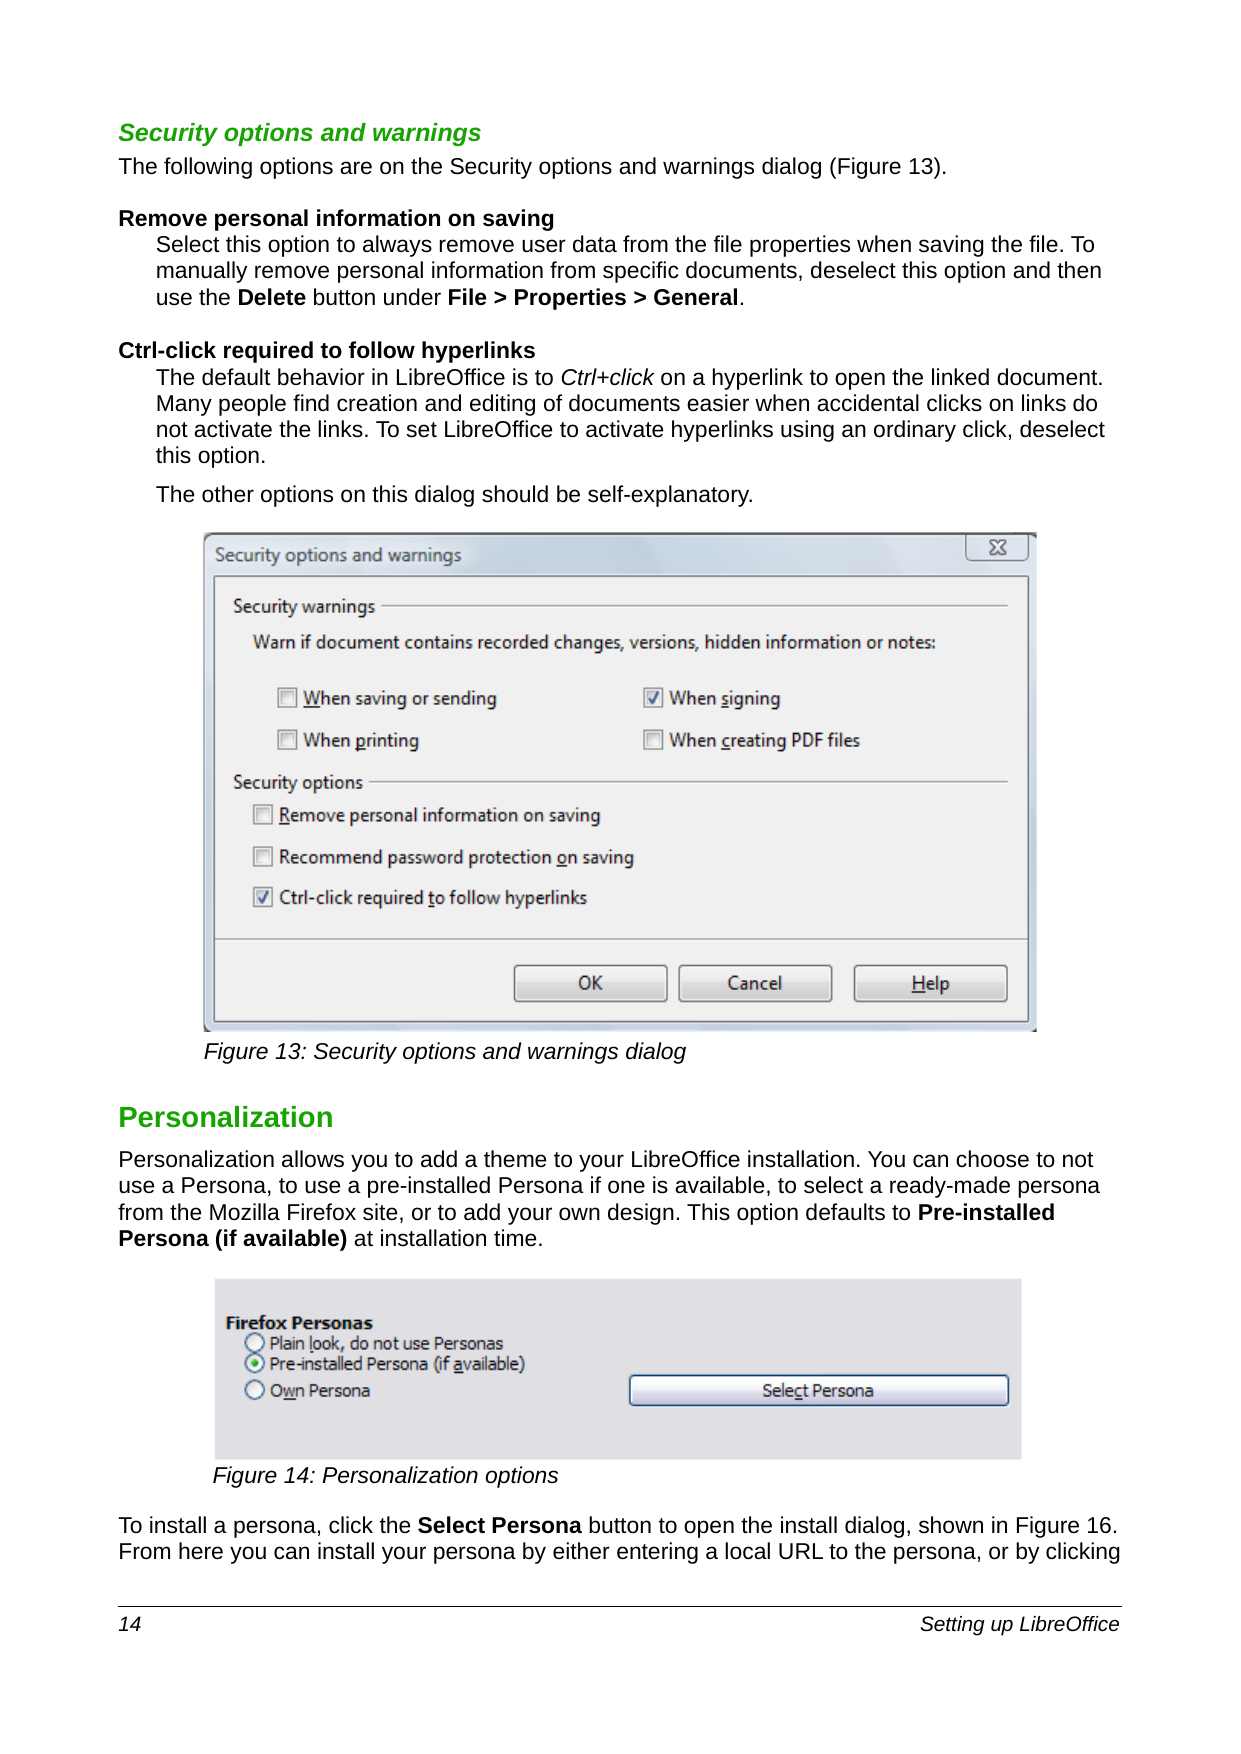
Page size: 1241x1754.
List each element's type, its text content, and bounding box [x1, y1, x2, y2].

subtitle Personalization [118, 1100, 1122, 1133]
picture [203, 532, 1037, 1032]
text The default behavior in LibreOffice is to Ctrl+click on a hyperlink to open the linked document. Many people find creation and editing of documents easier when accidental clicks on links do not activate the links. To set LibreOffice to activate hyperlinks using an ordinary click, deselect this option. [156, 363, 1122, 469]
text To install a persona, click the Select Persona button to open the install dialog, shown in Figure 16. From here you can install your persona by either entering a local URL to the persona, or by clicking [118, 1512, 1122, 1564]
subtitle Security options and warnings [118, 118, 1122, 147]
text The following options are on the Security options and warnings dialog (Figure 13). [118, 153, 1122, 180]
text Figure 13: Security options and warnings dialog [203, 1038, 1037, 1064]
text Figure 14: Personalization options [212, 1276, 1028, 1489]
text Ctrl-click required to follow hyperlinks [118, 337, 1122, 363]
picture [212, 1276, 1025, 1463]
text Remove personal information on saving [118, 205, 1122, 231]
text Select this option to always remove user data from the file properties when saving the file. To manually remove personal information from specific documents, deselect this option and then use the Delete button under File > Properties > General. [156, 231, 1122, 312]
text Personalization allows you to add a theme to your LibreOffice installation. You can choose to not use a Persona, to use a pre-installed Persona if one is available, to select a ready-made persona from the Mozilla Firefox site, or to add your own design. This option defaults to Pre-installed Persona (if available) at installation time. [118, 1146, 1122, 1251]
text The other options on this dialog should be self-explanatory. [156, 481, 1122, 508]
